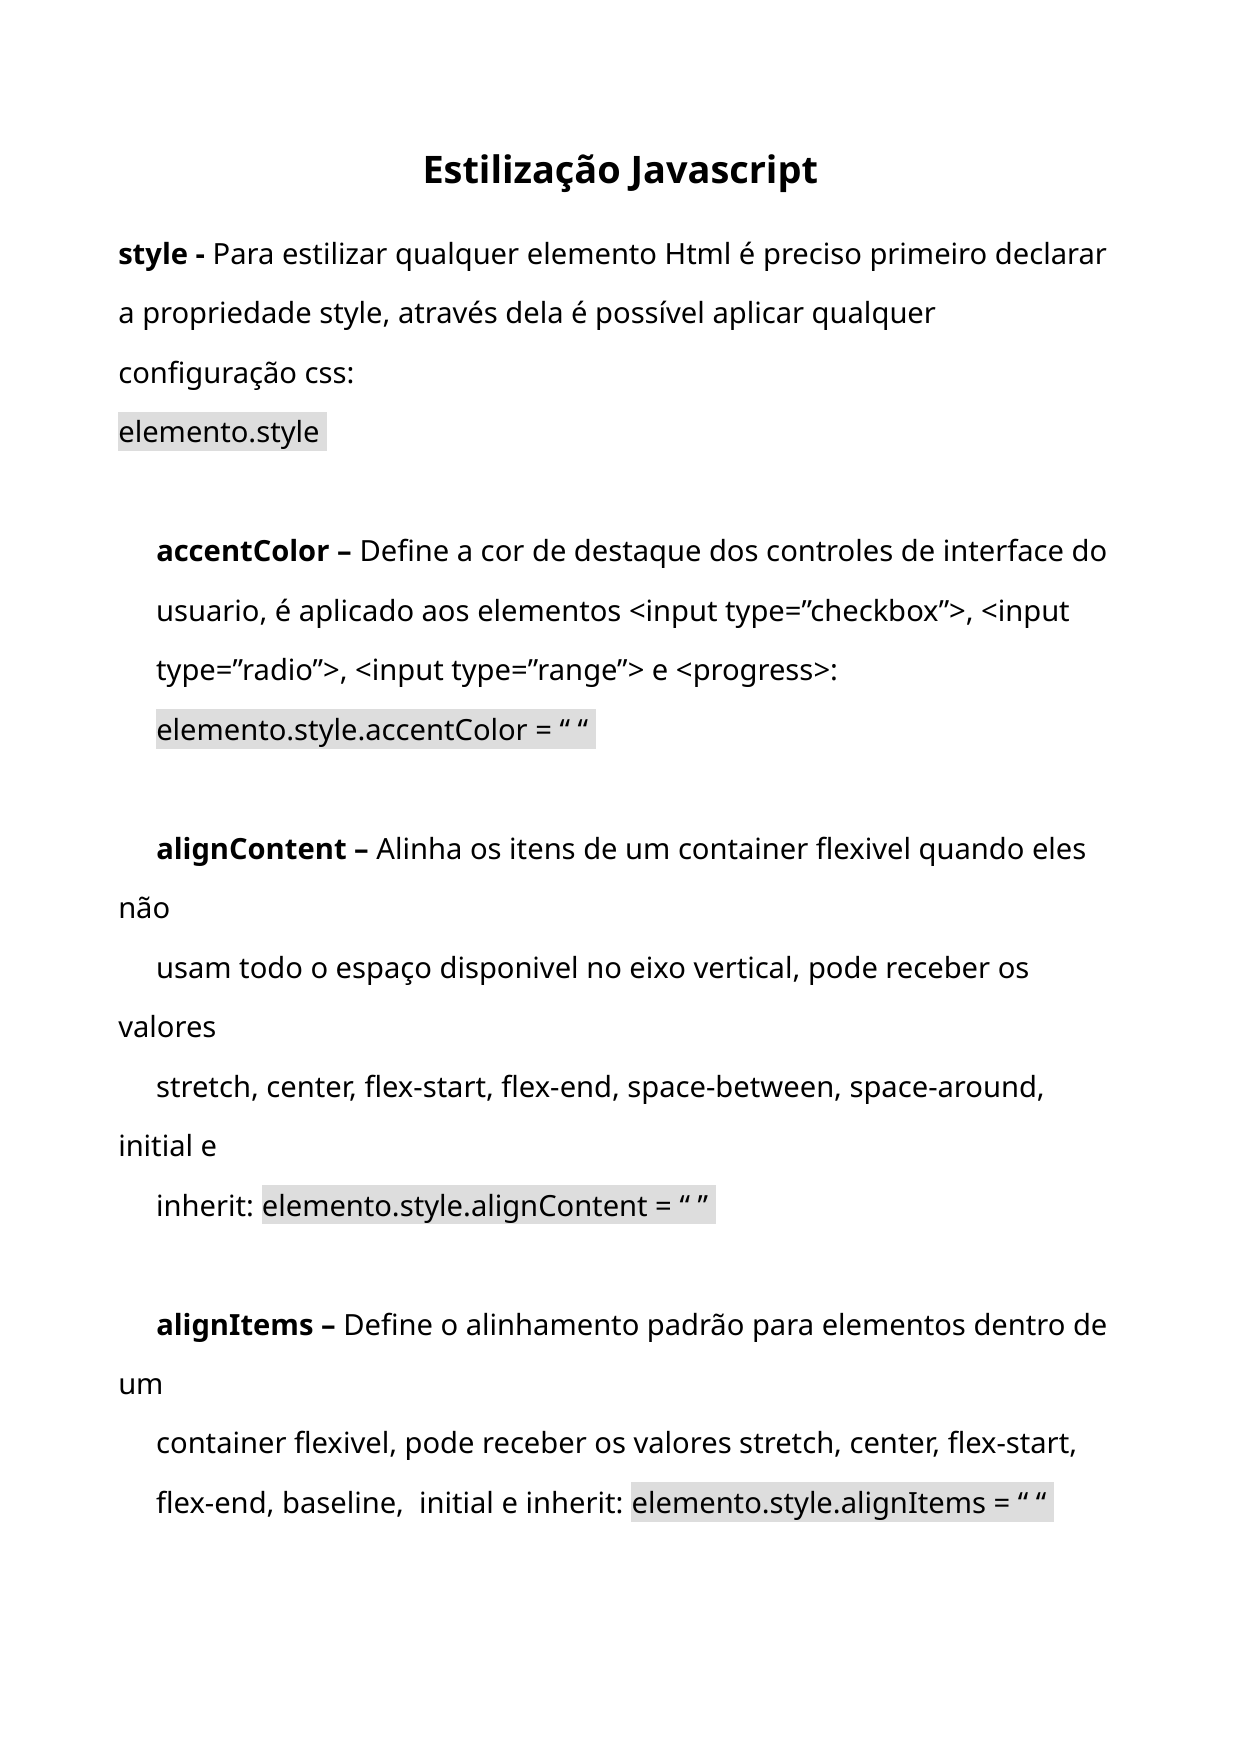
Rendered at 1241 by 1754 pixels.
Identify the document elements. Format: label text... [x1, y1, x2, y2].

text alignContent – Alinha os itens de um container flexivel quando eles não [118, 828, 1122, 927]
text stretch, center, flex-start, flex-end, space-between, space-around, initial e [118, 1066, 1122, 1165]
text inherit: elemento.style.alignContent = “ ” [118, 1185, 1122, 1224]
text elemento.style.accentColor = “ “ [118, 709, 1122, 749]
text elemento.style [118, 412, 1122, 451]
text usuario, é aplicado aos elementos <input type=”checkbox”>, <input [118, 590, 1122, 630]
text alignItems – Define o alinhamento padrão para elementos dentro de um [118, 1304, 1122, 1403]
text flex-end, baseline, initial e inherit: elemento.style.alignItems = “ “ [118, 1482, 1122, 1522]
text type=”radio”>, <input type=”range”> e <progress>: [118, 649, 1122, 689]
subtitle Estilização Javascript [118, 143, 1122, 195]
text accentColor – Define a cor de destaque dos controles de interface do [118, 531, 1122, 570]
text style - Para estilizar qualquer elemento Html é preciso primeiro declarar a propriedade style, através dela é possível aplicar qualquer configuração css: [118, 233, 1122, 392]
text container flexivel, pode receber os valores stretch, center, flex-start, [118, 1423, 1122, 1462]
text usam todo o espaço disponivel no eixo vertical, pode receber os valores [118, 947, 1122, 1046]
